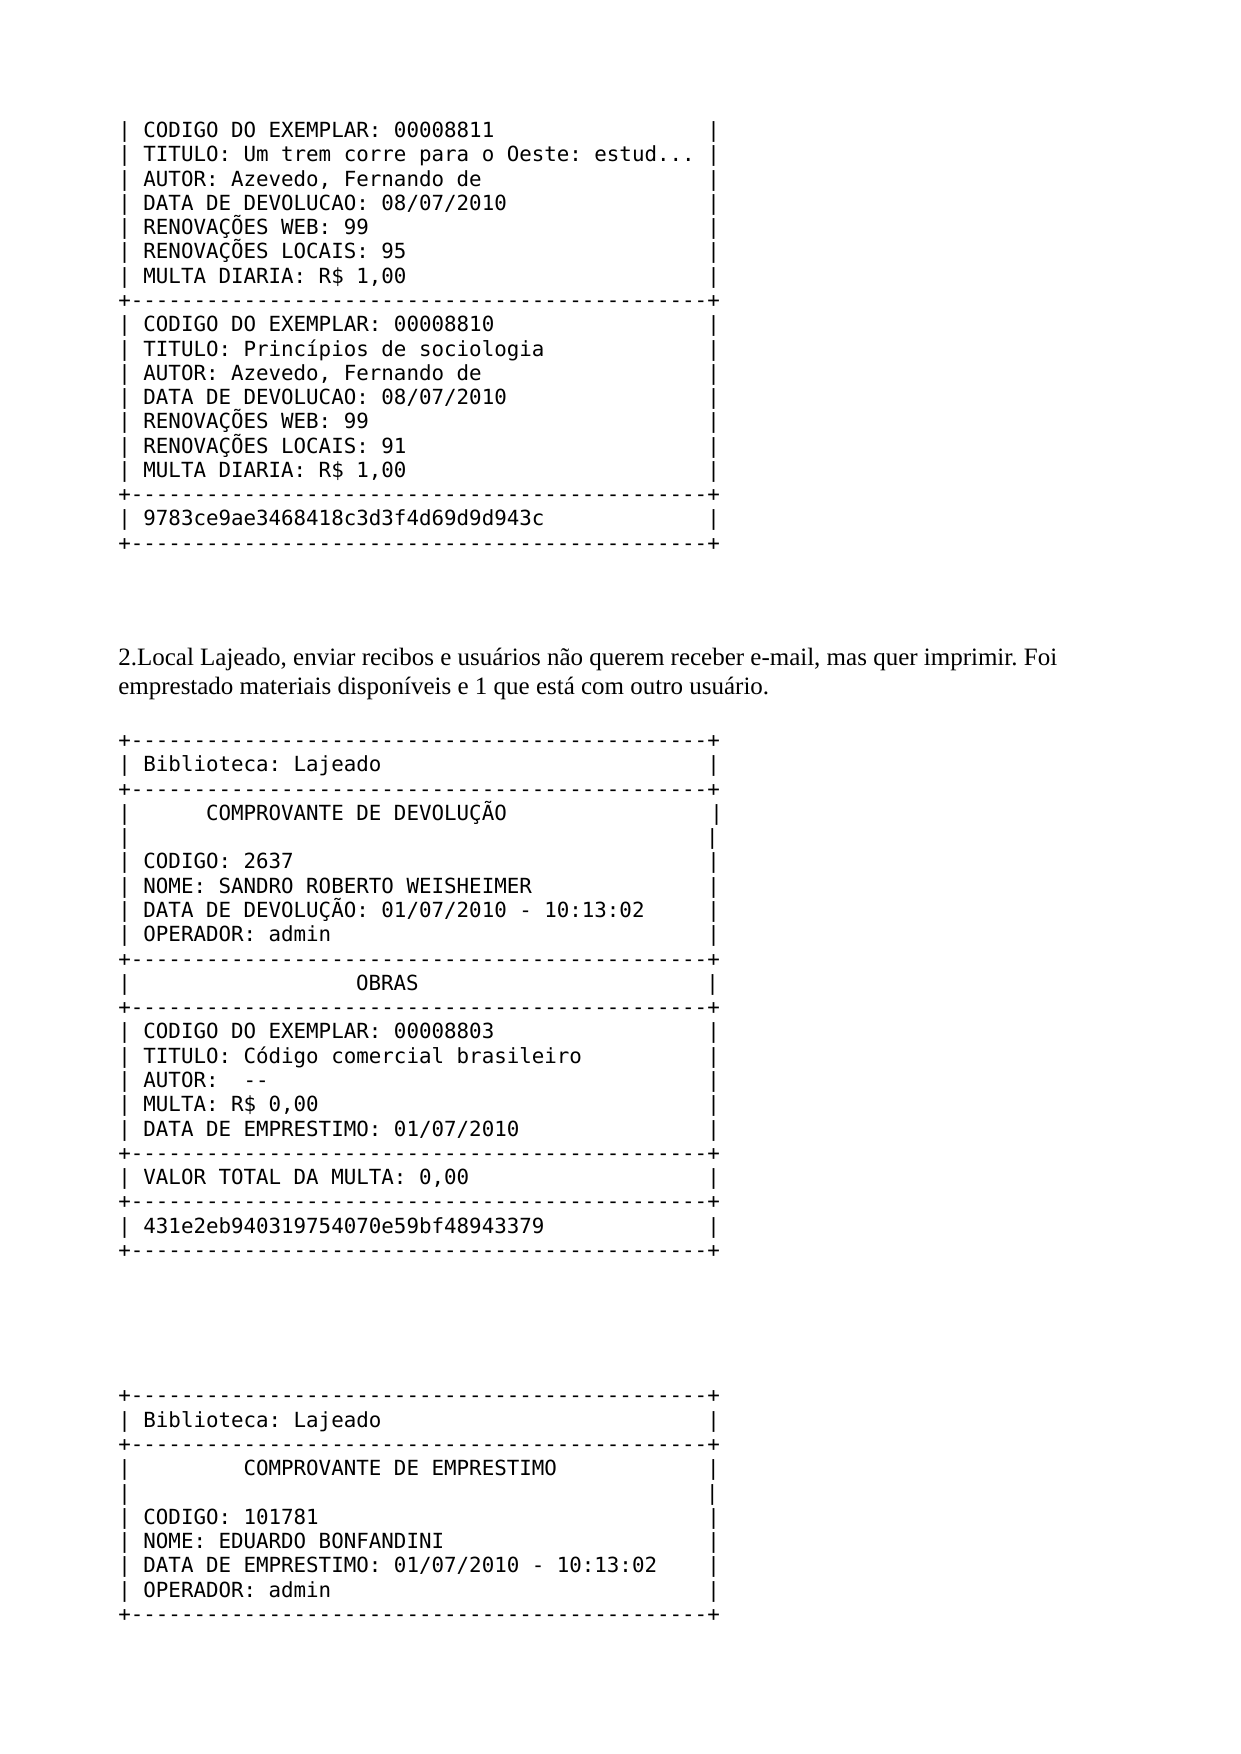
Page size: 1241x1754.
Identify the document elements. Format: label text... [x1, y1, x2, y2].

text | OPERADOR: admin | [118, 1578, 1122, 1602]
text | VALOR TOTAL DA MULTA: 0,00 | [118, 1165, 1122, 1189]
text | DATA DE DEVOLUCAO: 08/07/2010 | [118, 385, 1122, 409]
text | CODIGO: 101781 | [118, 1505, 1122, 1529]
text | AUTOR: Azevedo, Fernando de | [118, 167, 1122, 191]
text +----------------------------------------------+ [118, 1141, 1122, 1165]
text | COMPROVANTE DE EMPRESTIMO | [118, 1456, 1122, 1481]
text | DATA DE DEVOLUÇÃO: 01/07/2010 - 10:13:02 | [118, 898, 1122, 922]
text | MULTA DIARIA: R$ 1,00 | [118, 458, 1122, 482]
text | RENOVAÇÕES WEB: 99 | [118, 215, 1122, 239]
text | | [118, 825, 1122, 849]
text | NOME: EDUARDO BONFANDINI | [118, 1529, 1122, 1553]
text +----------------------------------------------+ [118, 531, 1122, 555]
text +----------------------------------------------+ [118, 482, 1122, 506]
text | CODIGO DO EXEMPLAR: 00008810 | [118, 312, 1122, 337]
text +----------------------------------------------+ [118, 288, 1122, 312]
text | Biblioteca: Lajeado | [118, 752, 1122, 777]
text | | [118, 1481, 1122, 1505]
text +----------------------------------------------+ [118, 947, 1122, 971]
text | CODIGO DO EXEMPLAR: 00008803 | [118, 1019, 1122, 1044]
text | COMPROVANTE DE DEVOLUÇÃO | [118, 801, 1122, 825]
text 2.Local Lajeado, enviar recibos e usuários não querem receber e-mail, mas quer imprimir. Foi emprestado materiais disponíveis e 1 que está com outro usuário. [118, 642, 1122, 699]
text +----------------------------------------------+ [118, 1383, 1122, 1408]
text | RENOVAÇÕES LOCAIS: 91 | [118, 434, 1122, 458]
text +----------------------------------------------+ [118, 1238, 1122, 1262]
text +----------------------------------------------+ [118, 1602, 1122, 1626]
text | DATA DE EMPRESTIMO: 01/07/2010 | [118, 1117, 1122, 1141]
text +----------------------------------------------+ [118, 1189, 1122, 1214]
text | 9783ce9ae3468418c3d3f4d69d9d943c | [118, 506, 1122, 531]
text | AUTOR: -- | [118, 1068, 1122, 1092]
text | RENOVAÇÕES LOCAIS: 95 | [118, 239, 1122, 264]
text | CODIGO DO EXEMPLAR: 00008811 | [118, 118, 1122, 142]
text | AUTOR: Azevedo, Fernando de | [118, 361, 1122, 385]
text +----------------------------------------------+ [118, 1432, 1122, 1456]
text | TITULO: Princípios de sociologia | [118, 337, 1122, 361]
text | RENOVAÇÕES WEB: 99 | [118, 409, 1122, 434]
text | Biblioteca: Lajeado | [118, 1408, 1122, 1432]
text | CODIGO: 2637 | [118, 849, 1122, 874]
text | OPERADOR: admin | [118, 922, 1122, 947]
text | MULTA: R$ 0,00 | [118, 1092, 1122, 1117]
text | 431e2eb940319754070e59bf48943379 | [118, 1214, 1122, 1238]
text | DATA DE EMPRESTIMO: 01/07/2010 - 10:13:02 | [118, 1553, 1122, 1578]
text +----------------------------------------------+ [118, 777, 1122, 801]
text | MULTA DIARIA: R$ 1,00 | [118, 264, 1122, 288]
text | TITULO: Um trem corre para o Oeste: estud... | [118, 142, 1122, 167]
text +----------------------------------------------+ [118, 728, 1122, 752]
text +----------------------------------------------+ [118, 995, 1122, 1019]
text | DATA DE DEVOLUCAO: 08/07/2010 | [118, 191, 1122, 215]
text | TITULO: Código comercial brasileiro | [118, 1044, 1122, 1068]
text | OBRAS | [118, 971, 1122, 995]
text | NOME: SANDRO ROBERTO WEISHEIMER | [118, 874, 1122, 898]
